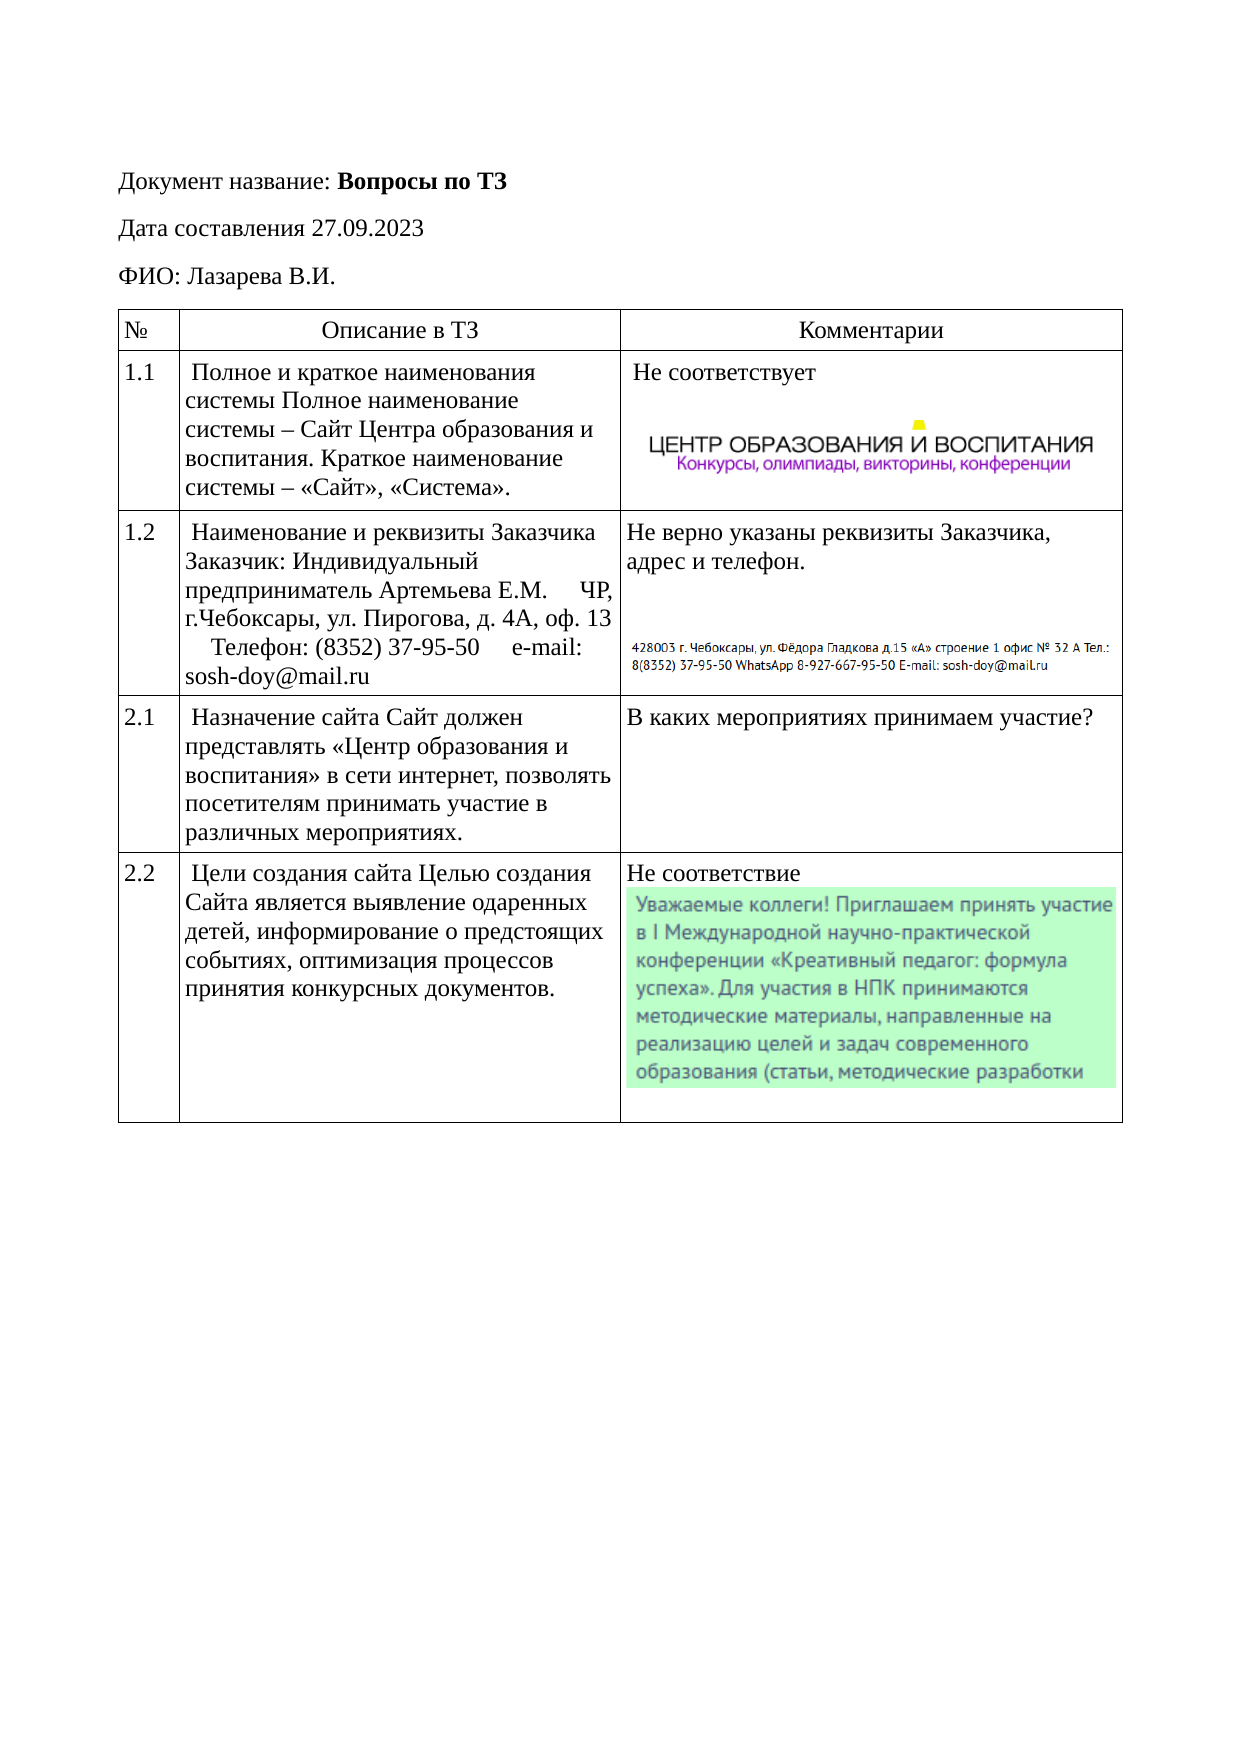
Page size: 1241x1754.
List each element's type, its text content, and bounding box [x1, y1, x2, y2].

picture [623, 420, 1114, 474]
table_header Описание в ТЗ [180, 310, 620, 350]
table_cell 2.2 [119, 853, 179, 1122]
table_header № [119, 310, 179, 350]
text Дата составления 27.09.2023 [118, 213, 1122, 242]
table_cell Не соответствие [621, 853, 1122, 1122]
table_cell Наименование и реквизиты Заказчика Заказчик: Индивидуальный предприниматель Артемьева Е.М.  ЧР, г.Чебоксары, ул. Пирогова, д. 4А, оф. 13  Телефон: (8352) 37-95-50  e-mail: sosh-doy@mail.ru [180, 511, 620, 695]
table_cell В каких мероприятиях принимаем участие? [621, 696, 1122, 852]
table_cell 1.1 [119, 351, 179, 510]
table_cell Назначение сайта Сайт должен представлять «Центр образования и воспитания» в сети интернет, позволять посетителям принимать участие в различных мероприятиях. [180, 696, 620, 852]
picture [625, 633, 1115, 677]
table_cell 1.2 [119, 511, 179, 695]
table_cell Цели создания сайта Целью создания Сайта является выявление одаренных детей, информирование о предстоящих событиях, оптимизация процессов принятия конкурсных документов. [180, 853, 620, 1122]
table_cell Не соответствует [621, 351, 1122, 510]
text Документ название: Вопросы по ТЗ [118, 166, 1122, 194]
table_cell 2.1 [119, 696, 179, 852]
picture [626, 887, 1117, 1088]
table_cell Не верно указаны реквизиты Заказчика, адрес и телефон. [621, 511, 1122, 695]
text ФИО: Лазарева В.И. [118, 261, 1122, 290]
table_cell Полное и краткое наименования системы Полное наименование системы – Сайт Центра образования и воспитания. Краткое наименование системы – «Сайт», «Система». [180, 351, 620, 510]
table_header Комментарии [621, 310, 1122, 350]
